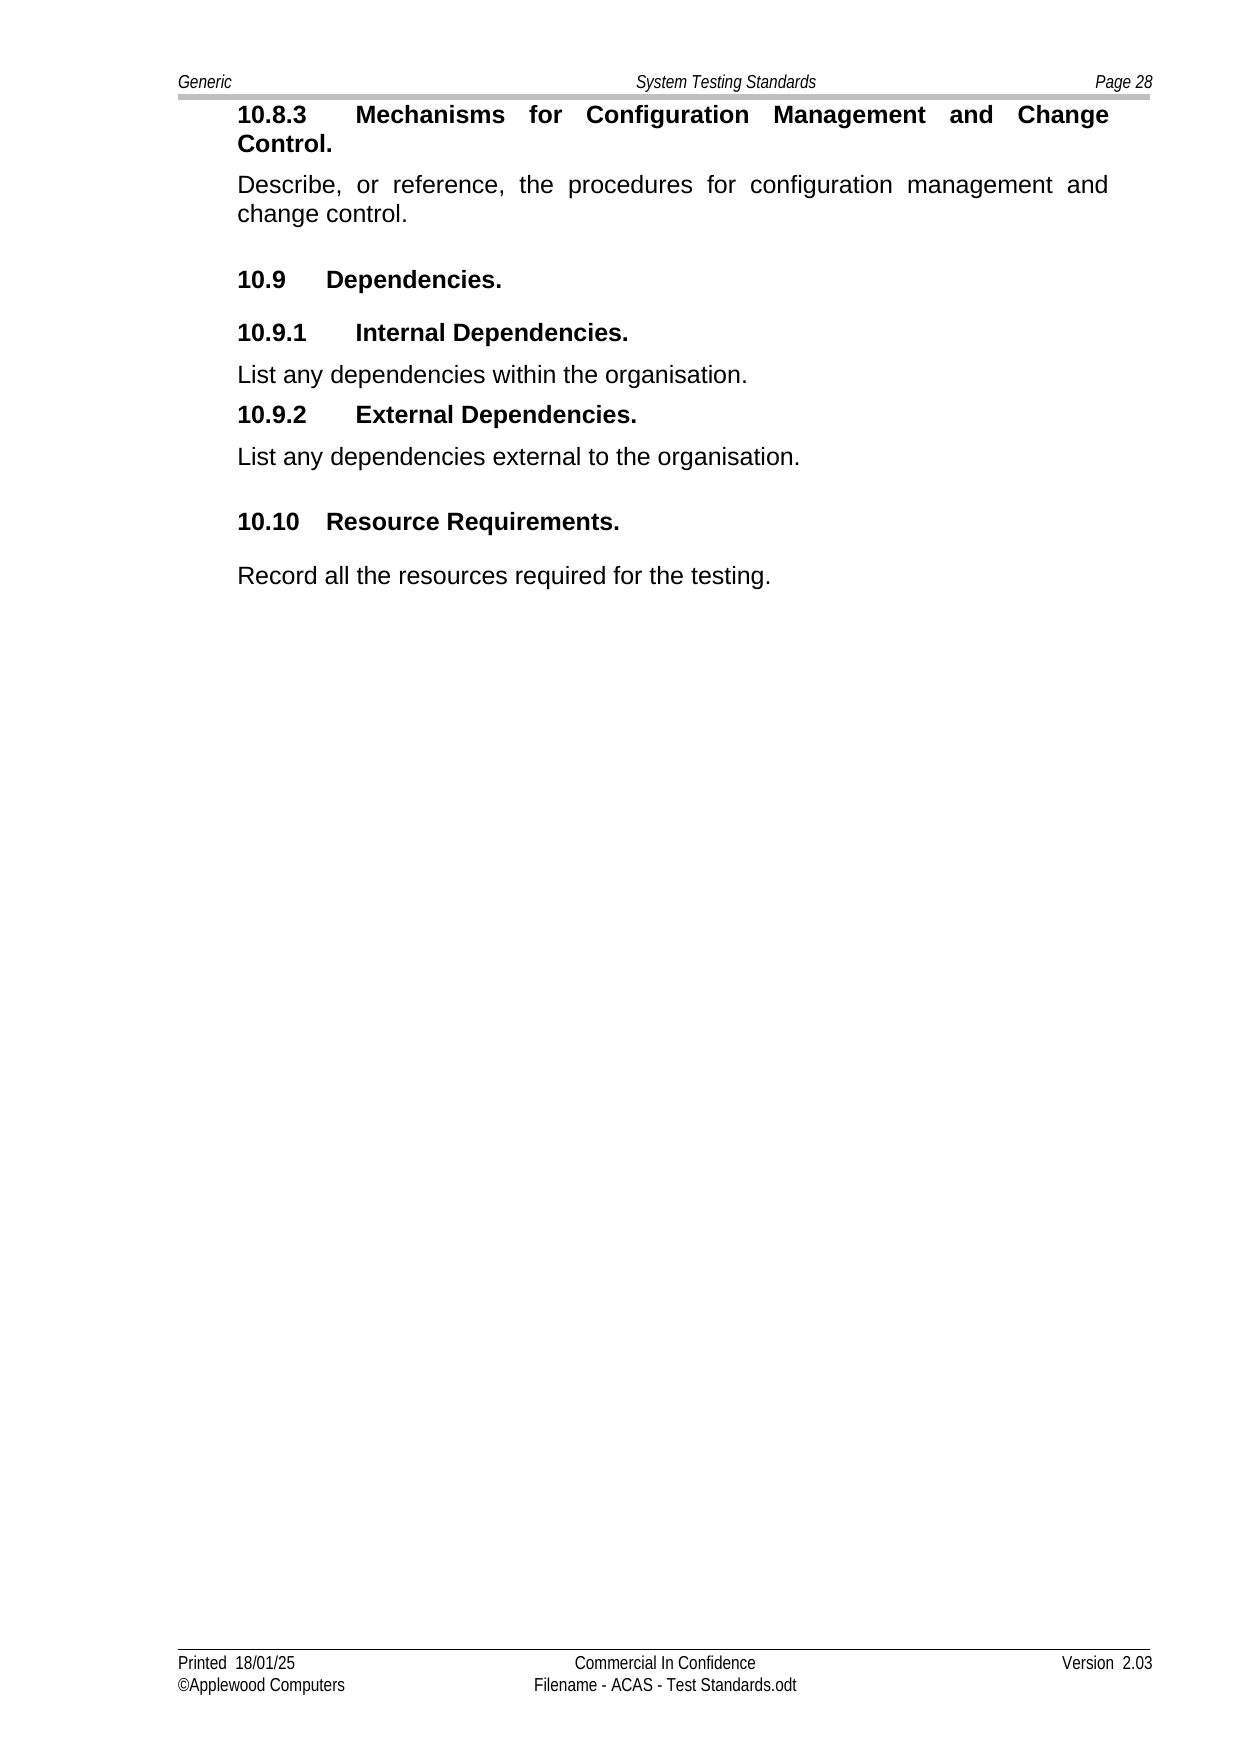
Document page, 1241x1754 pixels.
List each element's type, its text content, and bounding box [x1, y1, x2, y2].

text Record all the resources required for the testing. [237, 561, 1110, 589]
subtitle 10.10 Resource Requirements. [237, 507, 1110, 536]
subtitle 10.9.2 External Dependencies. [237, 400, 1110, 429]
text Describe, or reference, the procedures for configuration management and change control. [237, 170, 1110, 228]
subtitle 10.9 Dependencies. [237, 265, 1110, 293]
text List any dependencies within the organisation. [237, 360, 1110, 388]
subtitle 10.9.1 Internal Dependencies. [237, 318, 1110, 347]
subtitle 10.8.3 Mechanisms for Configuration Management and Change Control. [237, 100, 1110, 158]
text List any dependencies external to the organisation. [237, 441, 1110, 470]
